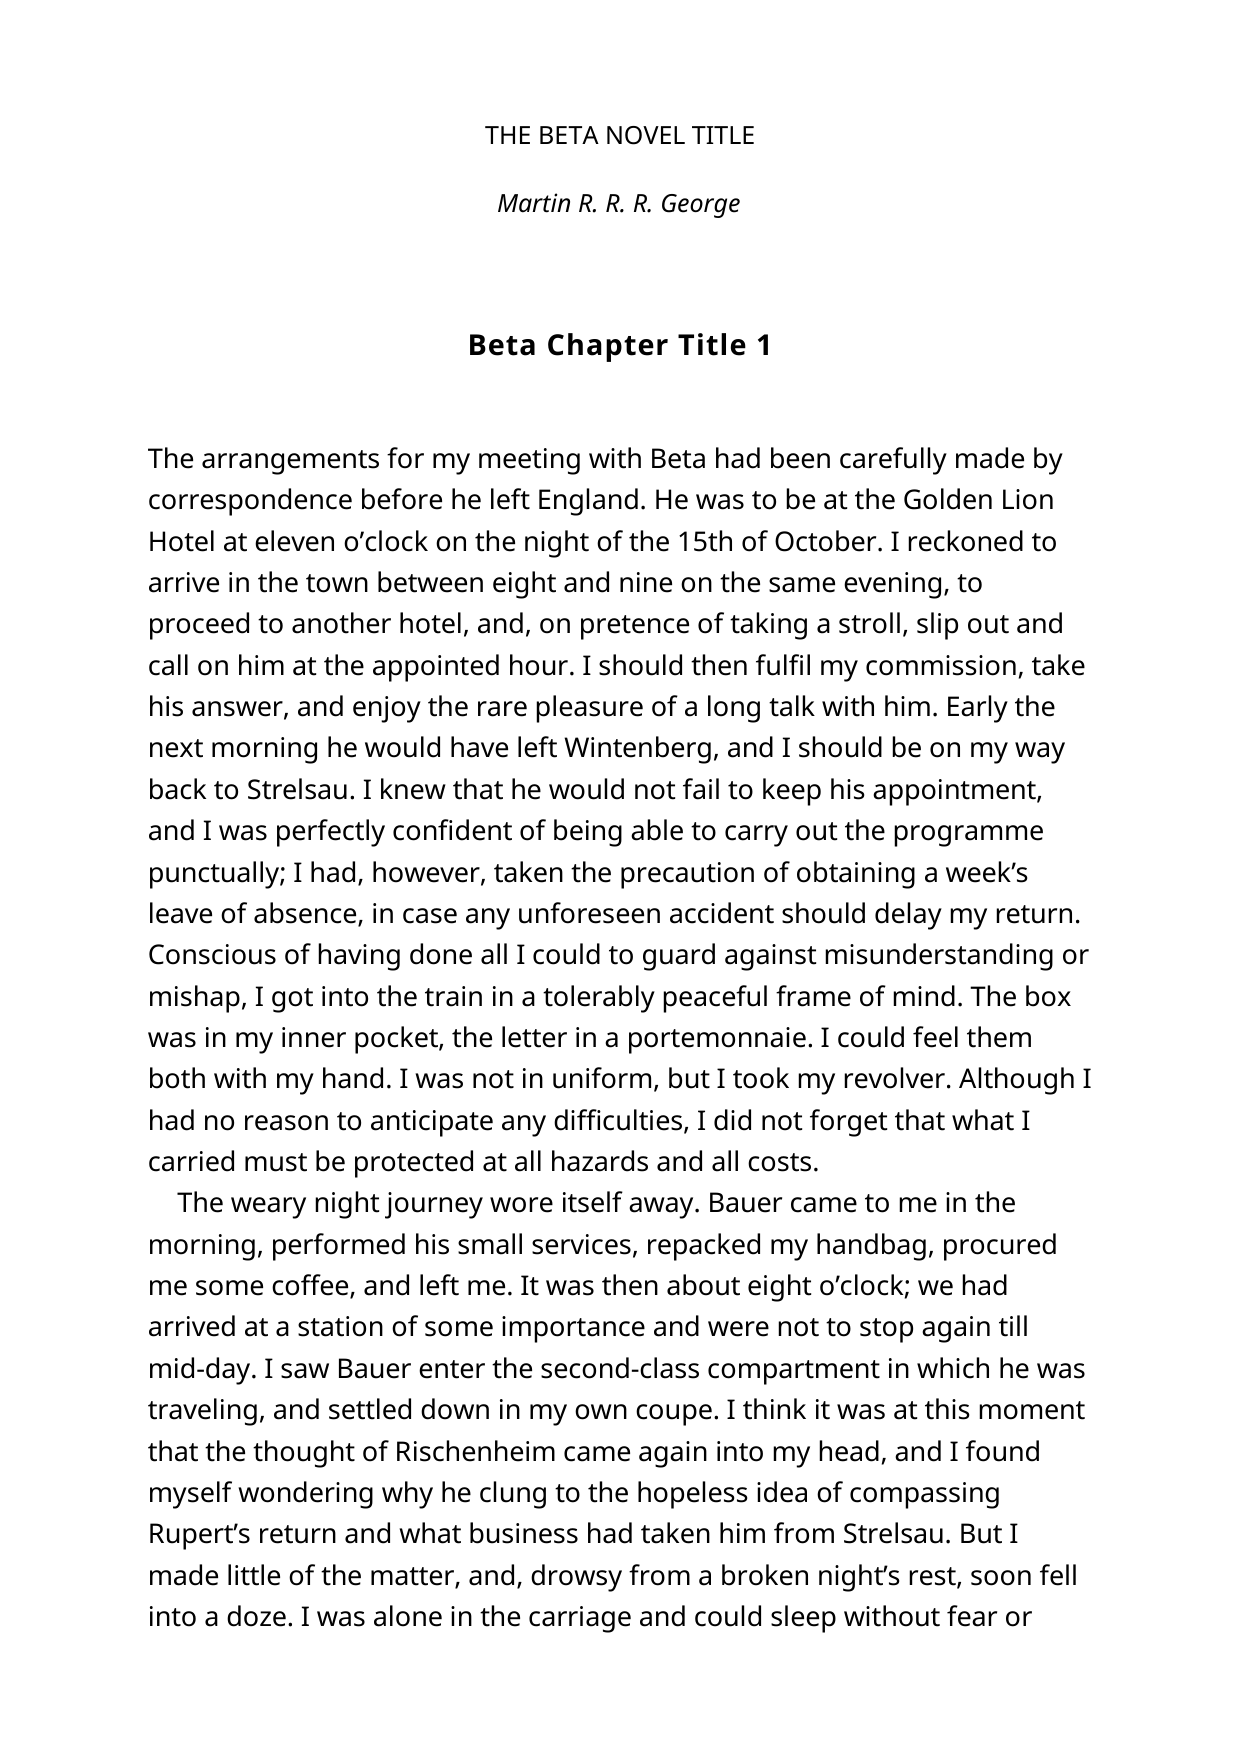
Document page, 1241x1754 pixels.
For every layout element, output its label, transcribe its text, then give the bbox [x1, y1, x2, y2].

text The arrangements for my meeting with Beta had been carefully made by correspondence before he left England. He was to be at the Golden Lion Hotel at eleven o’clock on the night of the 15th of October. I reckoned to arrive in the town between eight and nine on the same evening, to proceed to another hotel, and, on pretence of taking a stroll, slip out and call on him at the appointed hour. I should then fulfil my commission, take his answer, and enjoy the rare pleasure of a long talk with him. Early the next morning he would have left Wintenberg, and I should be on my way back to Strelsau. I knew that he would not fail to keep his appointment, and I was perfectly confident of being able to carry out the programme punctually; I had, however, taken the precaution of obtaining a week’s leave of absence, in case any unforeseen accident should delay my return. Conscious of having done all I could to guard against misunderstanding or mishap, I got into the train in a tolerably peaceful frame of mind. The box was in my inner pocket, the letter in a portemonnaie. I could feel them both with my hand. I was not in uniform, but I took my revolver. Although I had no reason to anticipate any difficulties, I did not forget that what I carried must be protected at all hazards and all costs. [148, 435, 1093, 1179]
text The weary night journey wore itself away. Bauer came to me in the morning, performed his small services, repacked my handbag, procured me some coffee, and left me. It was then about eight o’clock; we had arrived at a station of some importance and were not to stop again till mid-day. I saw Bauer enter the second-class compartment in which he was traveling, and settled down in my own coupe. I think it was at this moment that the thought of Rischenheim came again into my head, and I found myself wondering why he clung to the hopeless idea of compassing Rupert’s return and what business had taken him from Strelsau. But I made little of the matter, and, drowsy from a broken night’s rest, soon fell into a doze. I was alone in the carriage and could sleep without fear or [148, 1179, 1093, 1634]
title The Beta novel title [148, 118, 1093, 152]
subtitle Martin R. R. R. George [148, 186, 1093, 220]
subtitle Beta Chapter Title 1 [148, 325, 1093, 364]
